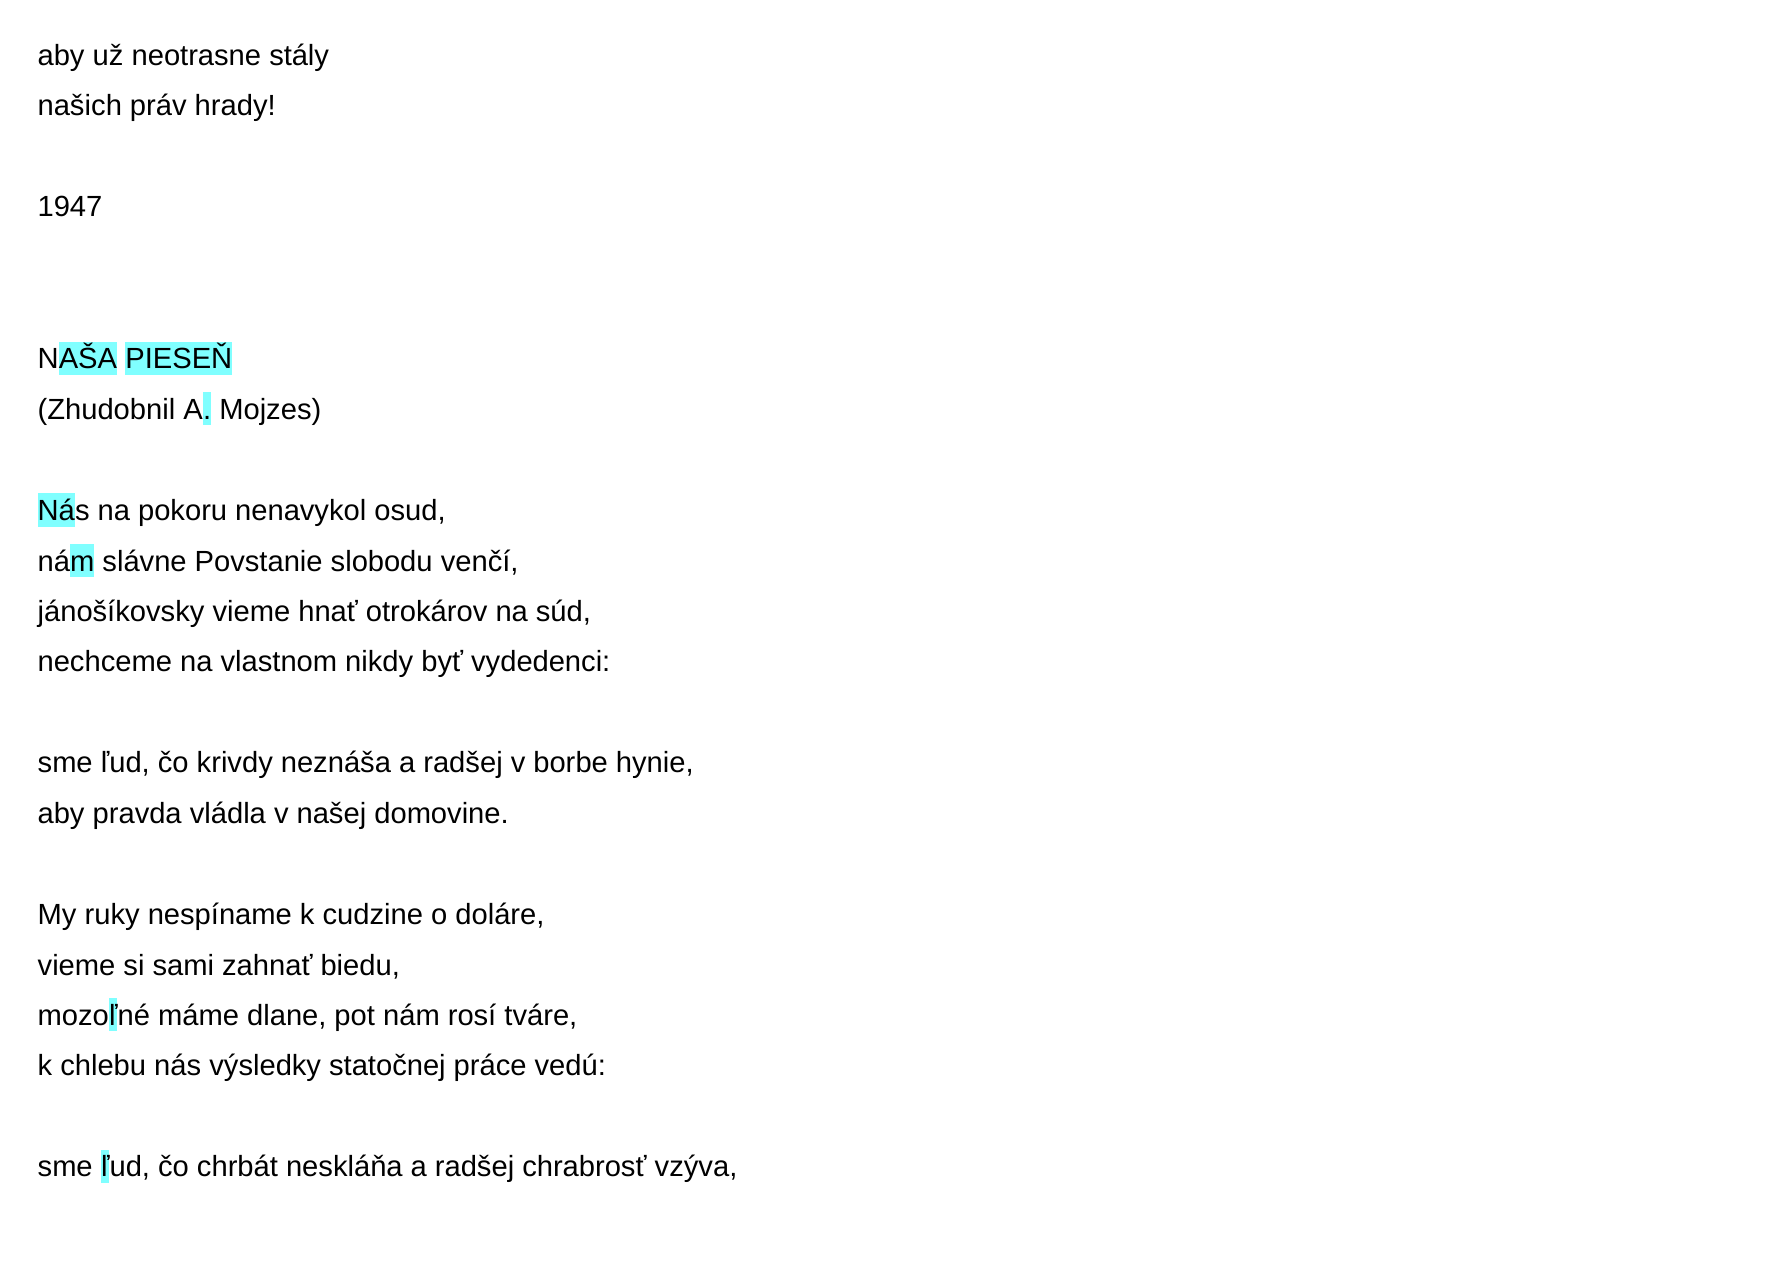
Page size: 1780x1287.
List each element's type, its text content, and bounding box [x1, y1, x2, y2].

text jánošíkovsky vieme hnať otrokárov na súd, [37, 594, 1130, 627]
text Nás na pokoru nenavykol osud, [37, 493, 1130, 527]
text 1947 [37, 189, 1130, 223]
text sme ľud, čo krivdy neznáša a radšej v borbe hynie, [37, 746, 1130, 779]
text k chlebu nás výsledky statočnej práce vedú: [37, 1048, 1130, 1082]
text aby už neotrasne stály [37, 37, 1130, 71]
text mozoľné máme dlane, pot nám rosí tváre, [37, 998, 1130, 1031]
text sme ľud, čo chrbát neskláňa a radšej chrabrosť vzýva, [37, 1149, 1130, 1183]
text My ruky nespíname k cudzine o doláre, [37, 897, 1130, 931]
text nám slávne Povstanie slobodu venčí, [37, 543, 1130, 577]
text našich práv hrady! [37, 88, 1130, 121]
text (Zhudobnil A. Mojzes) [37, 392, 1130, 425]
text nechceme na vlastnom nikdy byť vydedenci: [37, 644, 1130, 678]
text aby pravda vládla v našej domovine. [37, 796, 1130, 829]
text vieme si sami zahnať biedu, [37, 947, 1130, 981]
text NAŠA PIESEŇ [37, 342, 1130, 375]
